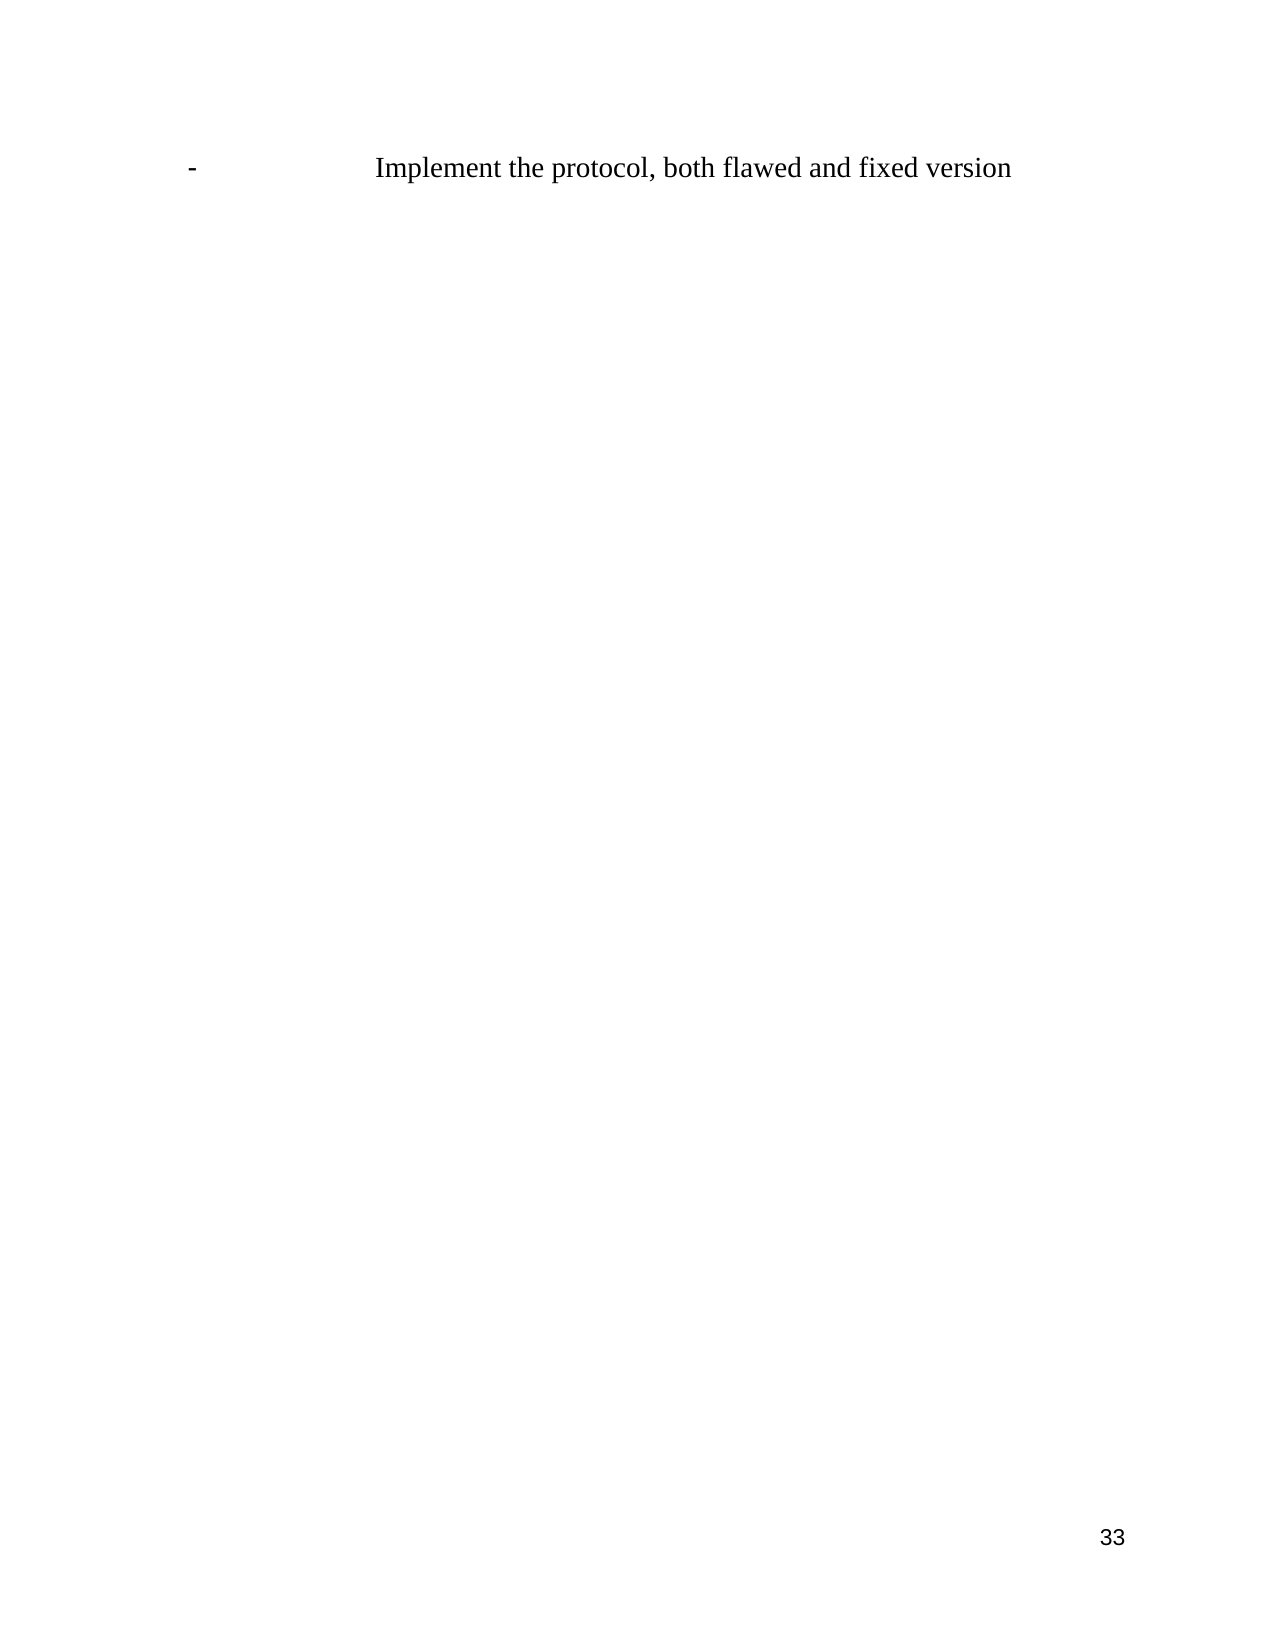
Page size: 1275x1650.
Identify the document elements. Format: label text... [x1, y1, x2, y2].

list Implement the protocol, both flawed and fixed version [187, 150, 1125, 184]
